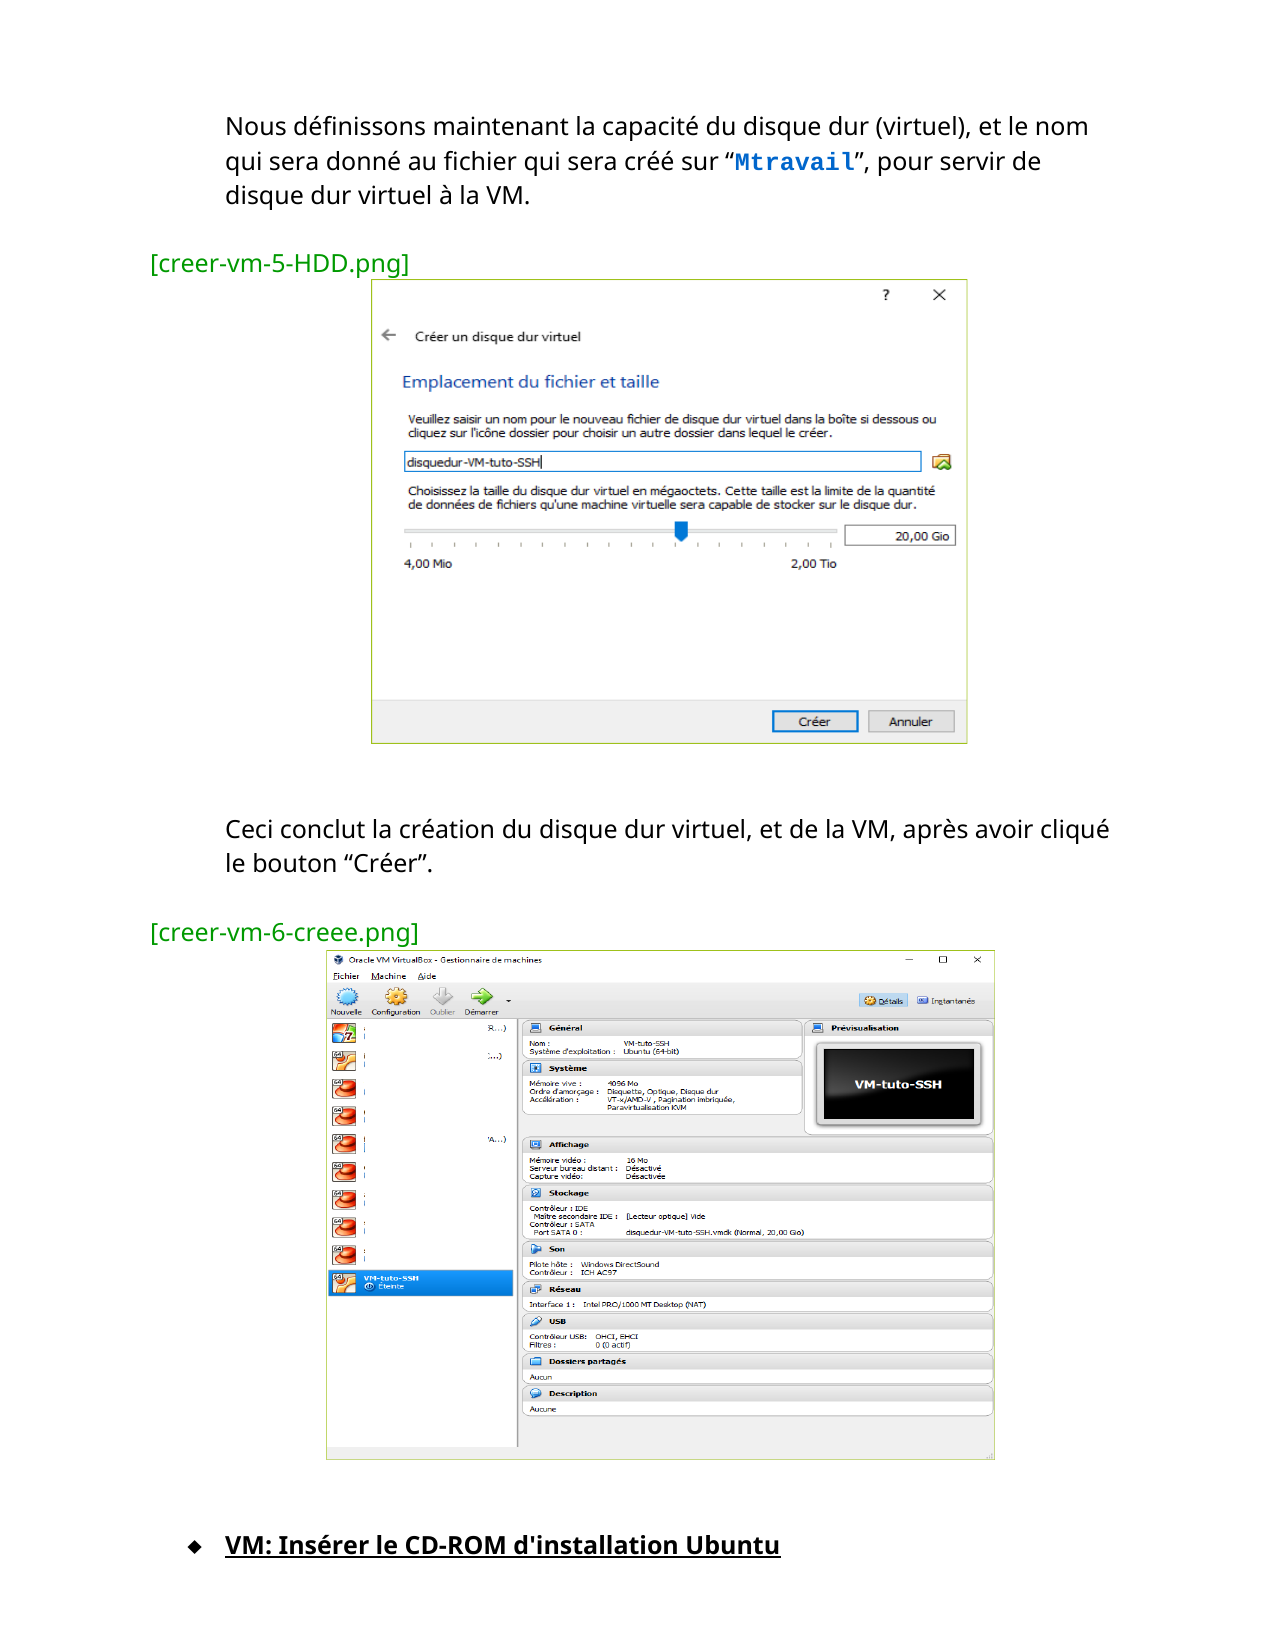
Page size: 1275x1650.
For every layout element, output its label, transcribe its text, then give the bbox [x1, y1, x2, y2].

list Nous définissons maintenant la capacité du disque dur (virtuel), et le nom qui sera donné au fichier qui sera créé sur “Mtravail”, pour servir de disque dur virtuel à la VM. [187, 109, 1125, 211]
text [creer-vm-5-HDD.png] [150, 246, 1125, 279]
list VM: Insérer le CD-ROM d'installation Ubuntu [187, 1527, 1125, 1561]
list Ceci conclut la création du disque dur virtuel, et de la VM, après avoir cliqué le bouton “Créer”. [187, 812, 1125, 880]
picture [371, 279, 968, 744]
picture [326, 950, 995, 1460]
text [creer-vm-6-creee.png] [150, 914, 1125, 948]
